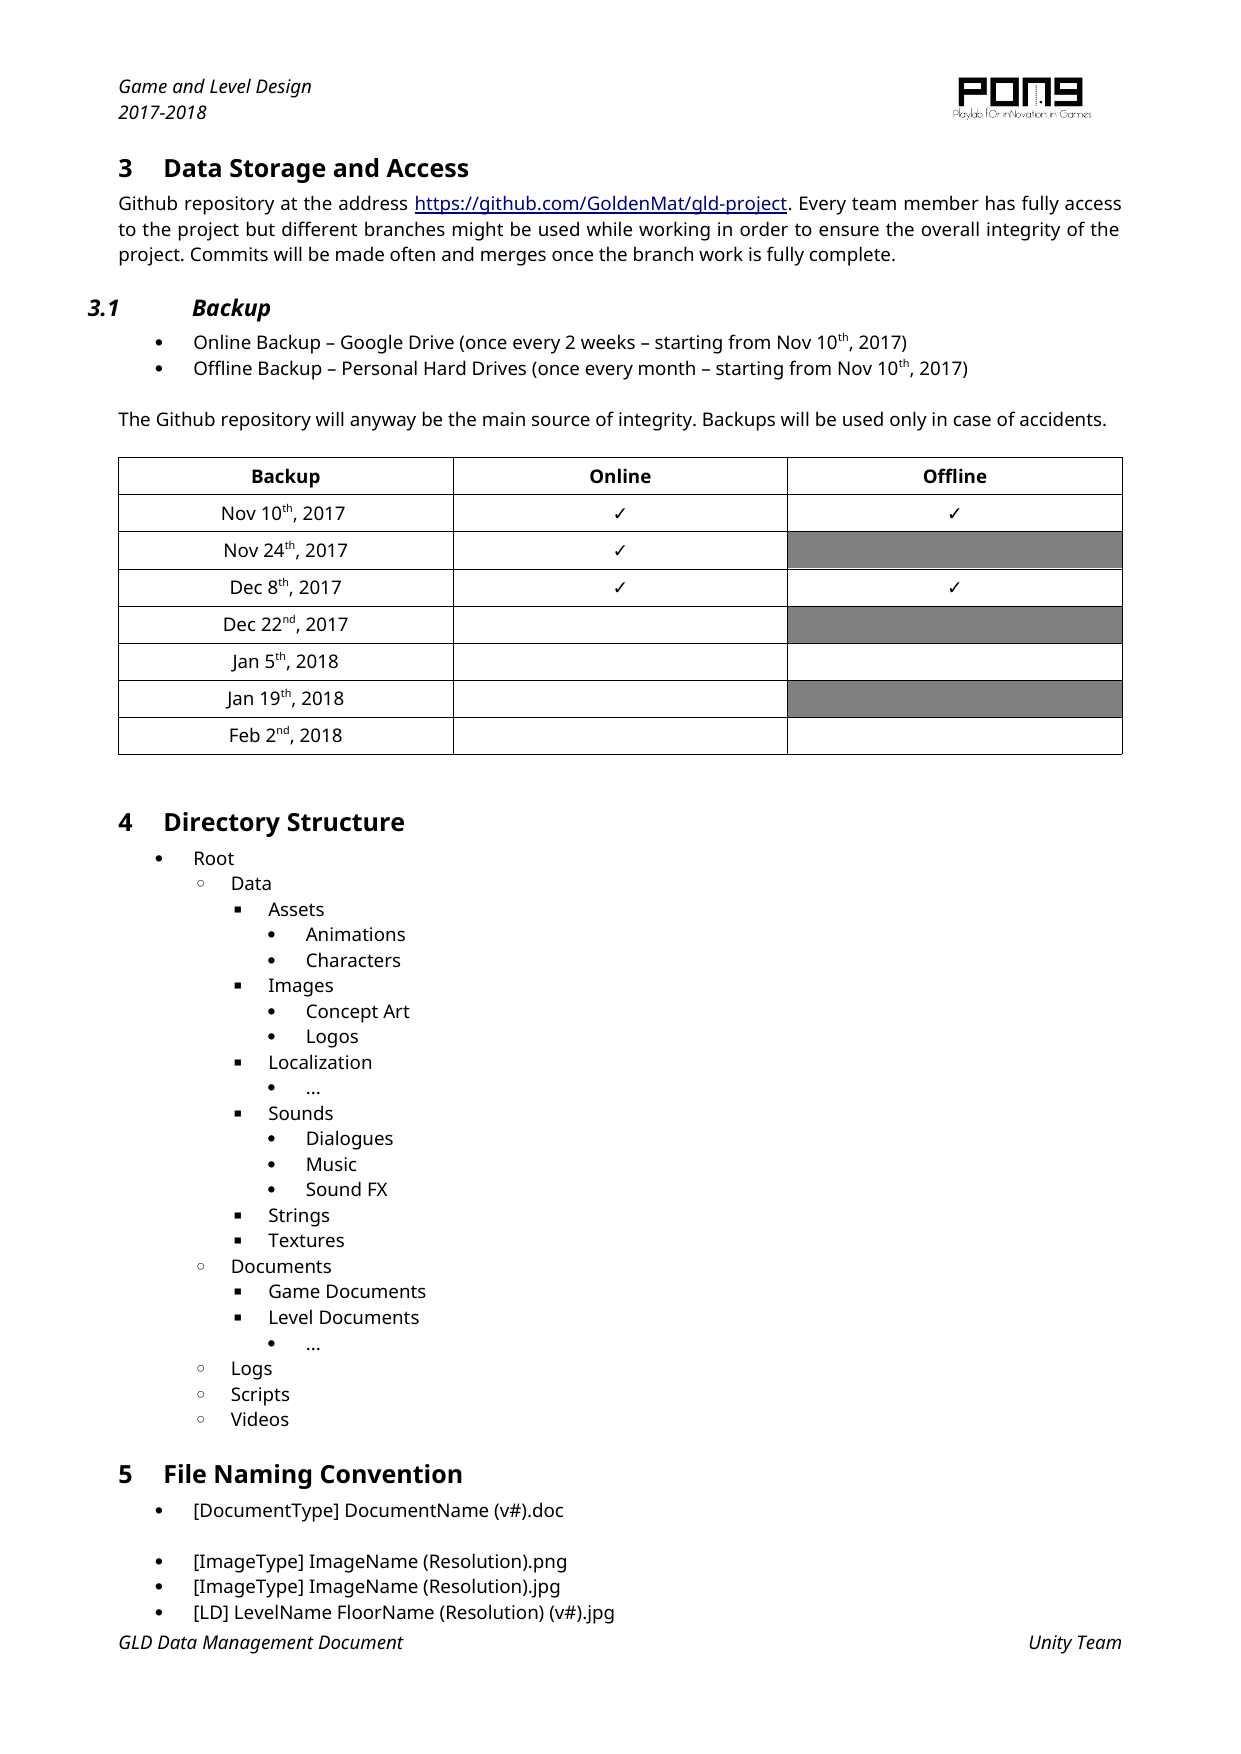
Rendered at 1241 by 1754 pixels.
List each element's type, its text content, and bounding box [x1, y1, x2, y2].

table_cell [454, 607, 787, 643]
list [ImageType] ImageName (Resolution).jpg [156, 1574, 1122, 1599]
list [ImageType] ImageName (Resolution).png [156, 1548, 1122, 1574]
list ... [268, 1074, 1122, 1100]
list Scripts [193, 1381, 1122, 1406]
list Animations [268, 921, 1122, 947]
table_cell [454, 644, 787, 680]
table_header Backup [119, 458, 453, 494]
table_cell ✓ [788, 570, 1122, 606]
picture [923, 73, 1122, 124]
table_cell Jan 19th, 2018 [119, 681, 453, 717]
list Localization [231, 1049, 1122, 1074]
list Documents [193, 1253, 1122, 1279]
table_cell [788, 607, 1122, 643]
list Characters [268, 947, 1122, 972]
list ... [268, 1330, 1122, 1355]
table_header Offline [788, 458, 1122, 494]
list Sounds [231, 1100, 1122, 1126]
list Assets [231, 896, 1122, 921]
table_cell ✓ [454, 532, 787, 568]
list Game Documents [231, 1279, 1122, 1304]
subtitle Backup [88, 292, 1122, 323]
table_cell [788, 681, 1122, 717]
table_cell [788, 718, 1122, 754]
list Logs [193, 1355, 1122, 1381]
list Online Backup – Google Drive (once every 2 weeks – starting from Nov 10th, 2017) [156, 330, 1122, 355]
list Sound FX [268, 1177, 1122, 1202]
table_cell ✓ [454, 495, 787, 531]
table_cell Nov 24th, 2017 [119, 532, 453, 568]
subtitle File Naming Convention [118, 1457, 1122, 1491]
text Github repository at the address https://github.com/GoldenMat/gld-project. Every team member has fully access to the project but different branches might be used while working in order to ensure the overall integrity of the project. Commits will be made often and merges once the branch work is fully complete. [118, 191, 1122, 267]
table_header Online [454, 458, 787, 494]
table_cell Dec 22nd, 2017 [119, 607, 453, 643]
list Concept Art [268, 998, 1122, 1023]
subtitle Directory Structure [118, 804, 1122, 839]
list Strings [231, 1202, 1122, 1228]
list Videos [193, 1406, 1122, 1432]
list Data [193, 870, 1122, 896]
table_cell [454, 718, 787, 754]
list Offline Backup – Personal Hard Drives (once every month – starting from Nov 10th, 2017) [156, 355, 1122, 381]
table_cell [454, 681, 787, 717]
text The Github repository will anyway be the main source of integrity. Backups will be used only in case of accidents. [118, 406, 1122, 432]
list [DocumentType] DocumentName (v#).doc [156, 1497, 1122, 1523]
list Root [156, 845, 1122, 870]
list Music [268, 1151, 1122, 1177]
list [LD] LevelName FloorName (Resolution) (v#).jpg [156, 1599, 1122, 1625]
list Images [231, 972, 1122, 998]
table_cell ✓ [454, 570, 787, 606]
table_cell Dec 8th, 2017 [119, 570, 453, 606]
table_cell ✓ [788, 495, 1122, 531]
list Textures [231, 1228, 1122, 1253]
subtitle Data Storage and Access [118, 150, 1122, 184]
list Level Documents [231, 1304, 1122, 1330]
table_cell [788, 644, 1122, 680]
table_cell Jan 5th, 2018 [119, 644, 453, 680]
list Logos [268, 1023, 1122, 1049]
table_cell [788, 532, 1122, 568]
table_cell Feb 2nd, 2018 [119, 718, 453, 754]
table_cell Nov 10th, 2017 [119, 495, 453, 531]
list Dialogues [268, 1126, 1122, 1151]
